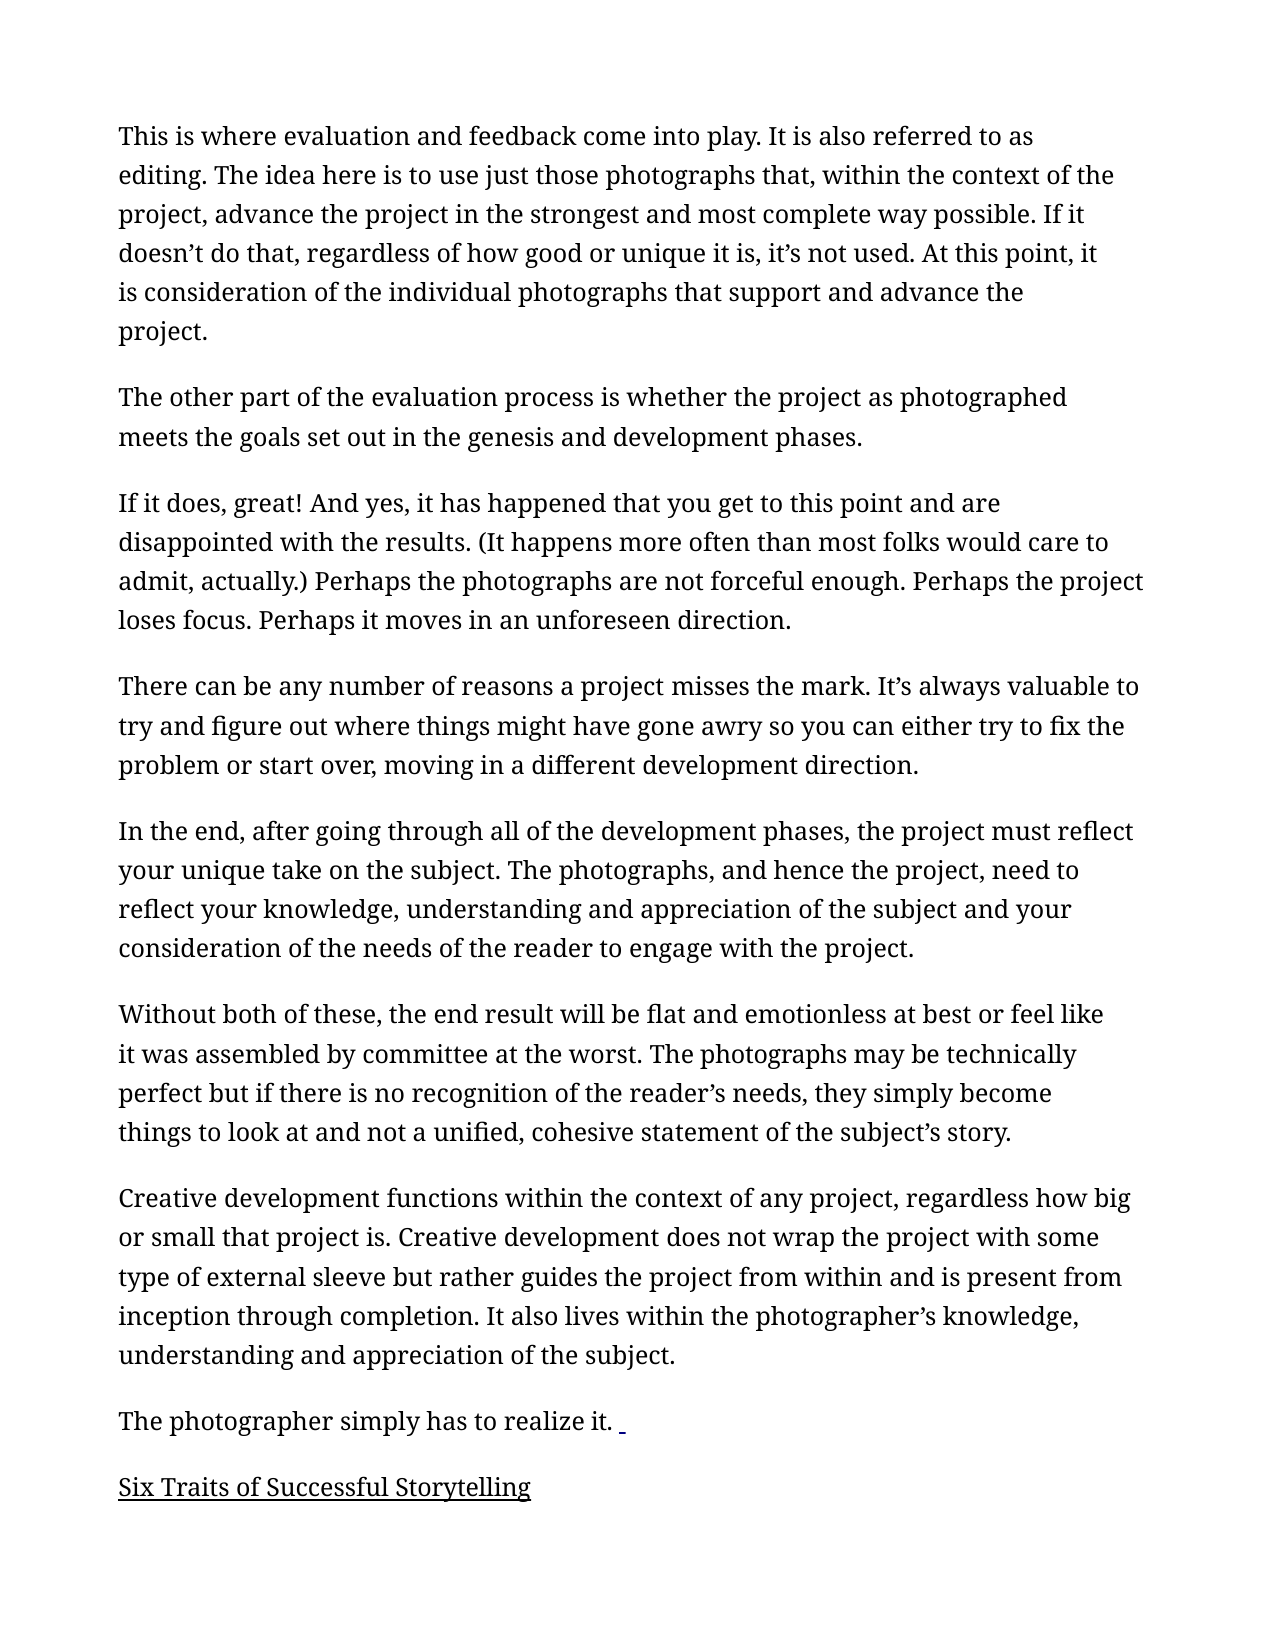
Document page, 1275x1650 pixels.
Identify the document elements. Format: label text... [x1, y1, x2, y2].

subtitle Six Traits of Successful Storytelling [118, 1470, 1157, 1504]
text There can be any number of reasons a project misses the mark. It’s always valuable to try and figure out where things might have gone awry so you can either try to fix the problem or start over, moving in a different development direction. [118, 669, 1157, 781]
text If it does, great! And yes, it has happened that you get to this point and are disappointed with the results. (It happens more often than most folks would care to admit, actually.) Perhaps the photographs are not forceful enough. Perhaps the project loses focus. Perhaps it moves in an unforeseen direction. [118, 485, 1157, 637]
text Without both of these, the end result will be flat and emotionless at best or feel like it was assembled by committee at the worst. The photographs may be technically perfect but if there is no recognition of the reader’s needs, they simply become things to look at and not a unified, cohesive statement of the subject’s story. [118, 997, 1124, 1149]
text The other part of the evaluation process is whether the project as photographed meets the goals set out in the genesis and development phases. [118, 380, 1143, 453]
text Creative development functions within the context of any project, regardless how big or small that project is. Creative development does not wrap the project with some type of external sleeve but rather guides the project from within and is present from inception through completion. It also lives within the photographer’s knowledge, understanding and appreciation of the subject. [118, 1181, 1138, 1372]
text In the end, after going through all of the development phases, the project must reflect your unique take on the subject. The photographs, and hence the project, need to reflect your knowledge, understanding and appreciation of the subject and your consideration of the needs of the reader to engage with the project. [118, 813, 1138, 965]
text This is where evaluation and feedback come into play. It is also referred to as editing. The idea here is to use just those photographs that, within the context of the project, advance the project in the strongest and most complete way possible. If it doesn’t do that, regardless of how good or unique it is, it’s not used. At this point, it is consideration of the individual photographs that support and advance the project. [118, 118, 1120, 348]
text The photographer simply has to realize it. [118, 1404, 1157, 1438]
